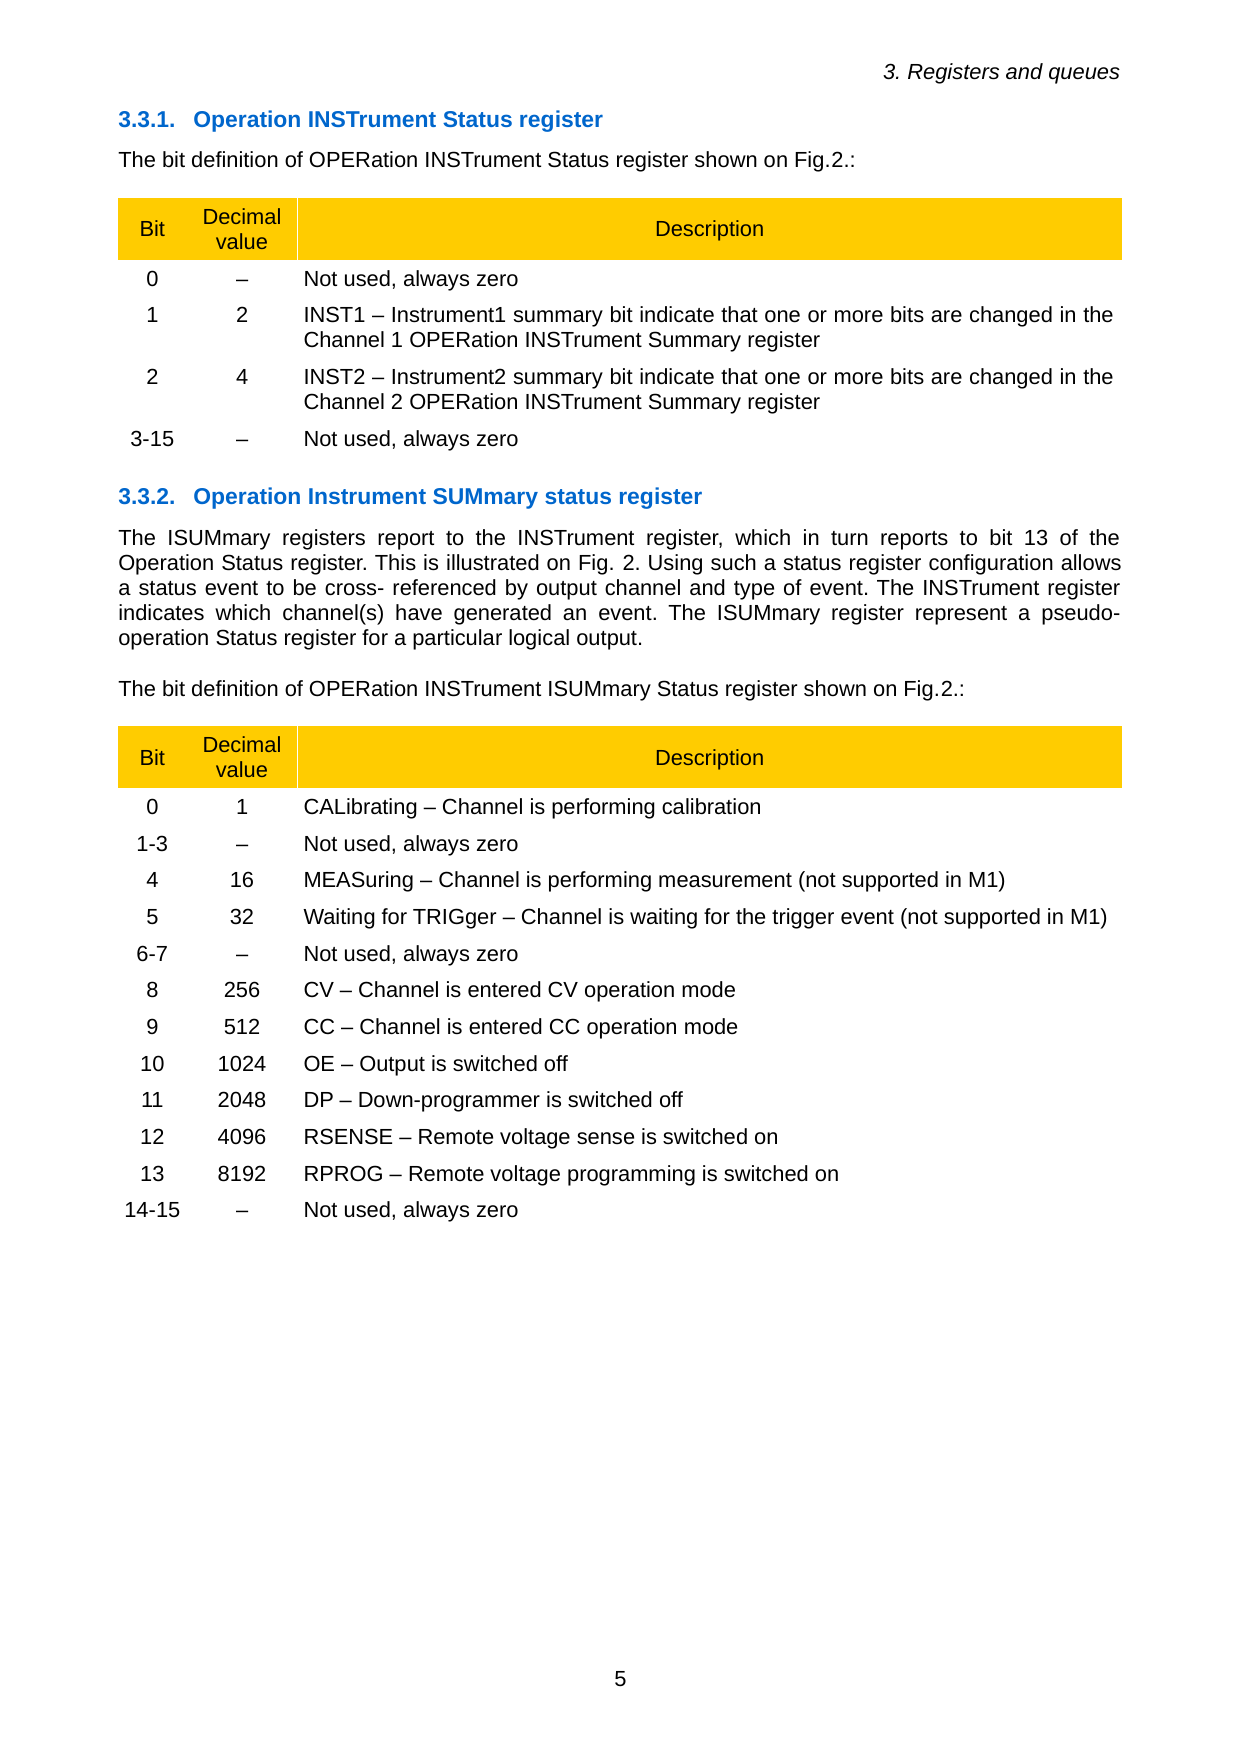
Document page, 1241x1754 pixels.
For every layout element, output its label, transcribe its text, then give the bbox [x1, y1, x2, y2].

table_cell DP – Down-programmer is switched off [298, 1081, 1122, 1118]
table_cell Not used, always zero [298, 1191, 1122, 1228]
table_cell 13 [118, 1155, 186, 1191]
table_cell 1024 [186, 1045, 297, 1081]
table_cell Not used, always zero [298, 420, 1122, 457]
table_cell INST2 – Instrument2 summary bit indicate that one or more bits are changed in the Channel 2 OPERation INSTrument Summary register [298, 358, 1122, 420]
table_cell 2048 [186, 1081, 297, 1118]
table_cell INST1 – Instrument1 summary bit indicate that one or more bits are changed in the Channel 1 OPERation INSTrument Summary register [298, 296, 1122, 358]
table_cell 8 [118, 971, 186, 1008]
table_cell 512 [186, 1008, 297, 1045]
table_cell OE – Output is switched off [298, 1045, 1122, 1081]
table_cell – [186, 1191, 297, 1228]
table_cell CC – Channel is entered CC operation mode [298, 1008, 1122, 1045]
table_cell 1 [118, 296, 186, 358]
table_cell 9 [118, 1008, 186, 1045]
table_cell Waiting for TRIGger – Channel is waiting for the trigger event (not supported in M1) [298, 898, 1122, 935]
table_cell 8192 [186, 1155, 297, 1191]
table_cell Not used, always zero [298, 935, 1122, 971]
table_cell Not used, always zero [298, 825, 1122, 861]
subtitle Operation Instrument SUMmary status register [118, 483, 1122, 510]
table_cell 11 [118, 1081, 186, 1118]
table_cell 14-15 [118, 1191, 186, 1228]
table_cell – [186, 260, 297, 296]
table_cell – [186, 420, 297, 457]
table_cell 0 [118, 788, 186, 825]
table_header Bit [118, 198, 186, 260]
table_header Bit [118, 726, 186, 788]
table_cell 12 [118, 1118, 186, 1155]
table_header Decimal value [186, 726, 297, 788]
table_cell 16 [186, 861, 297, 898]
text The bit definition of OPERation INSTrument Status register shown on Fig.2.: [118, 147, 1122, 173]
table_cell CALibrating – Channel is performing calibration [298, 788, 1122, 825]
table_cell RPROG – Remote voltage programming is switched on [298, 1155, 1122, 1191]
table_cell 5 [118, 898, 186, 935]
table_cell 4 [118, 861, 186, 898]
table_cell 2 [118, 358, 186, 420]
table_cell 2 [186, 296, 297, 358]
table_cell 256 [186, 971, 297, 1008]
table_header Decimal value [186, 198, 297, 260]
table_header Description [298, 726, 1122, 788]
table_cell – [186, 935, 297, 971]
text The bit definition of OPERation INSTrument ISUMmary Status register shown on Fig.2.: [118, 676, 1122, 701]
text The ISUMmary registers report to the INSTrument register, which in turn reports to bit 13 of the Operation Status register. This is illustrated on Fig. 2. Using such a status register configuration allows a status event to be cross- referenced by output channel and type of event. The INSTrument register indicates which channel(s) have generated an event. The ISUMmary register represent a pseudo-operation Status register for a particular logical output. [118, 524, 1122, 651]
table_header Description [298, 198, 1122, 260]
table_cell 0 [118, 260, 186, 296]
table_cell 1-3 [118, 825, 186, 861]
table_cell 32 [186, 898, 297, 935]
table_cell 1 [186, 788, 297, 825]
table_cell 4096 [186, 1118, 297, 1155]
table_cell 6-7 [118, 935, 186, 971]
table_cell MEASuring – Channel is performing measurement (not supported in M1) [298, 861, 1122, 898]
table_cell CV – Channel is entered CV operation mode [298, 971, 1122, 1008]
table_cell – [186, 825, 297, 861]
table_cell RSENSE – Remote voltage sense is switched on [298, 1118, 1122, 1155]
table_cell 10 [118, 1045, 186, 1081]
subtitle Operation INSTrument Status register [118, 106, 1122, 133]
table_cell Not used, always zero [298, 260, 1122, 296]
table_cell 3-15 [118, 420, 186, 457]
table_cell 4 [186, 358, 297, 420]
